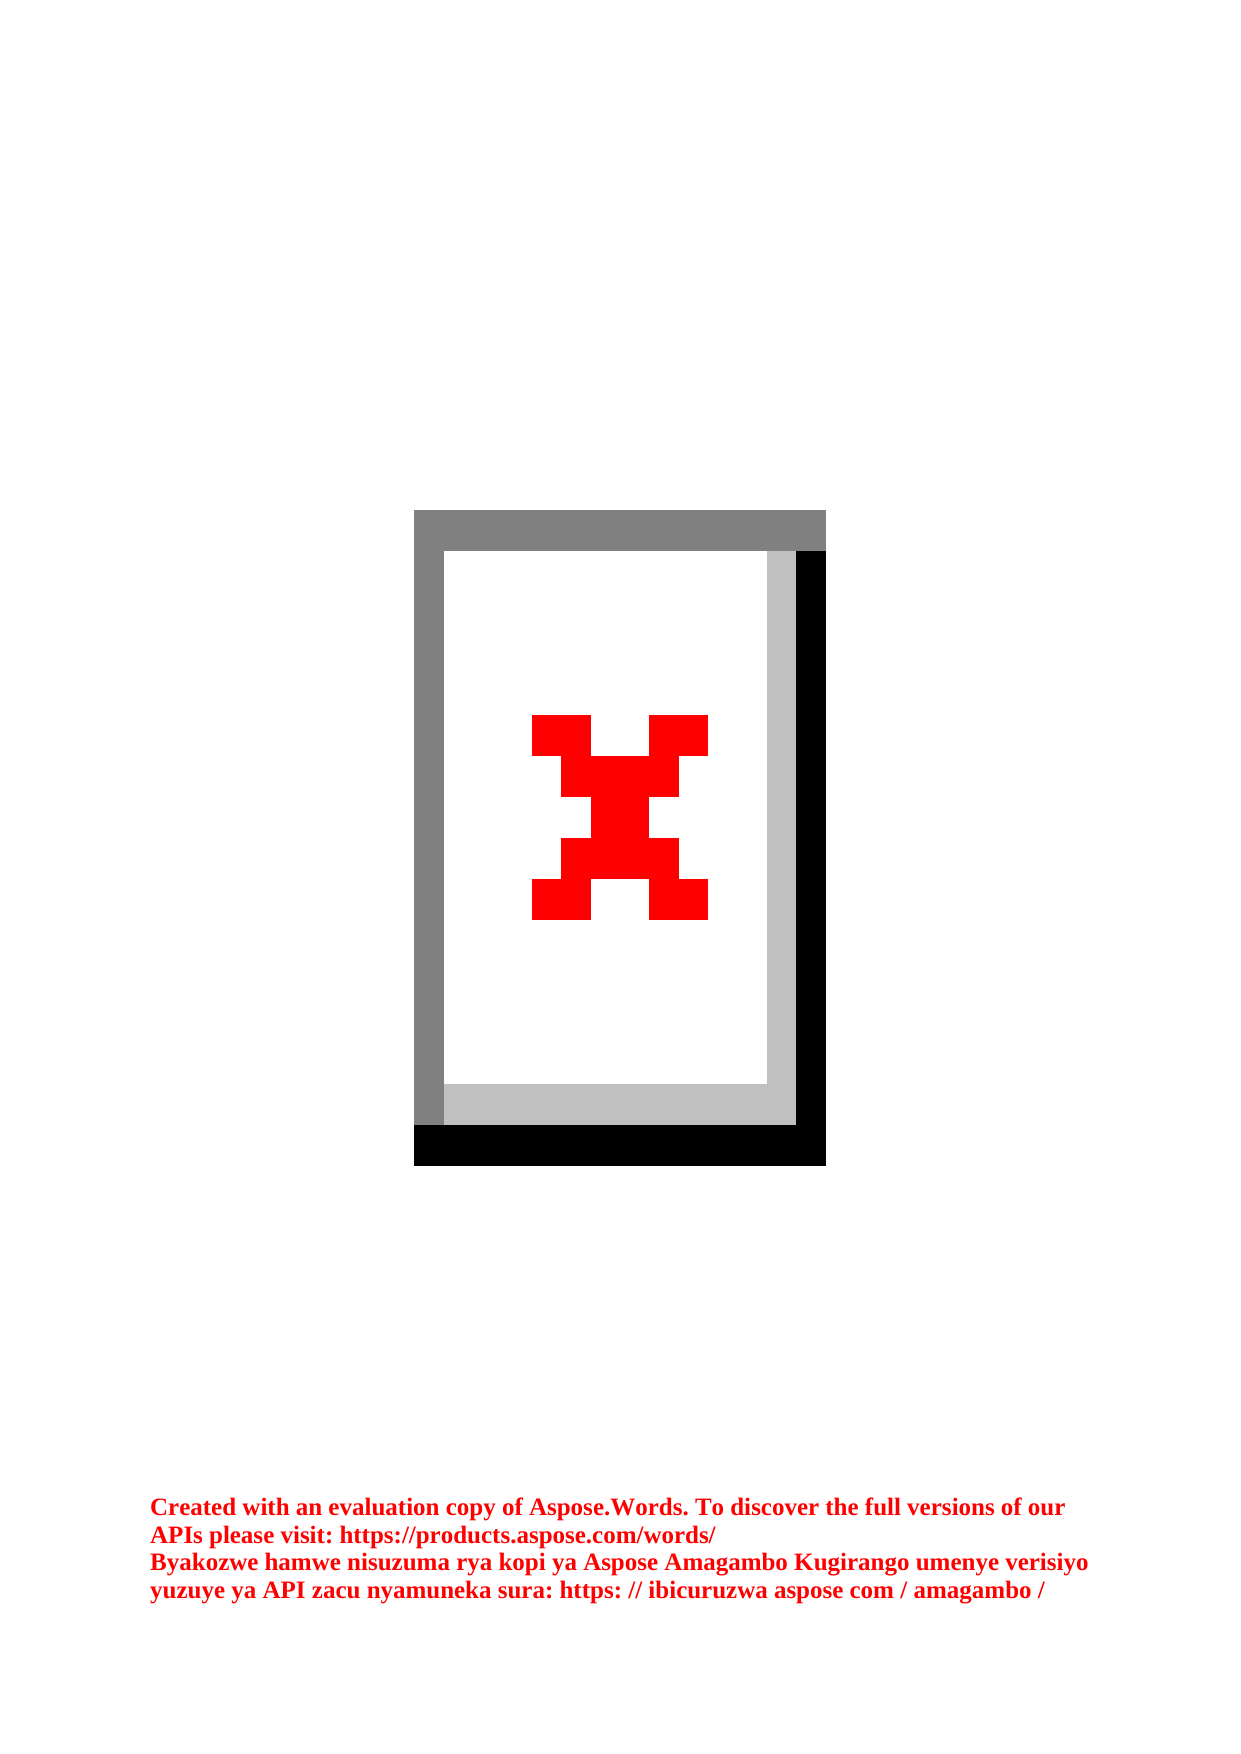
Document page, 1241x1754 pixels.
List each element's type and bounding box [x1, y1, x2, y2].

picture [150, 225, 1125, 1494]
